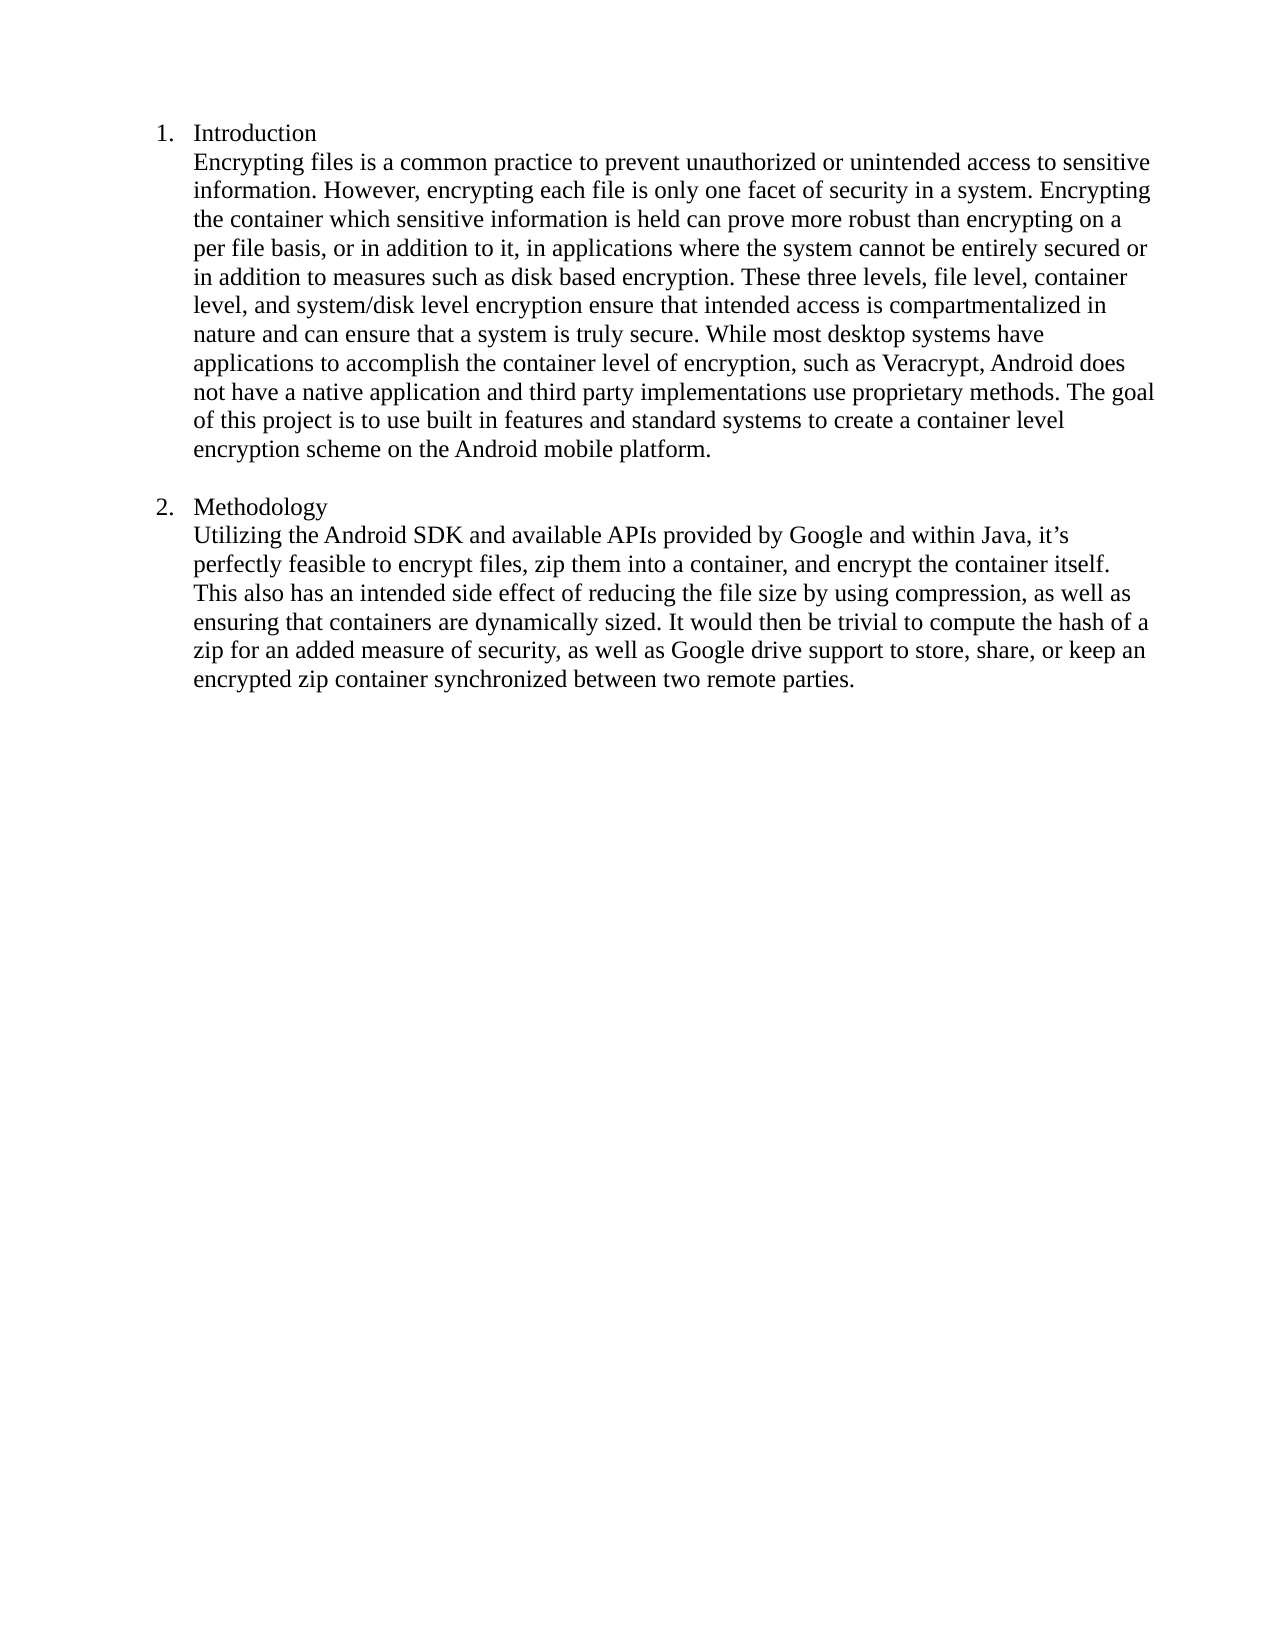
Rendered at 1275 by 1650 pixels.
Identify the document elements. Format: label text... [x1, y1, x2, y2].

list Methodology [156, 492, 1157, 521]
list Utilizing the Android SDK and available APIs provided by Google and within Java, it’s perfectly feasible to encrypt files, zip them into a container, and encrypt the container itself. This also has an intended side effect of reducing the file size by using compression, as well as ensuring that containers are dynamically sized. It would then be trivial to compute the hash of a zip for an added measure of security, as well as Google drive support to store, share, or keep an encrypted zip container synchronized between two remote parties. [156, 521, 1157, 693]
list Introduction [156, 118, 1157, 147]
list Encrypting files is a common practice to prevent unauthorized or unintended access to sensitive information. However, encrypting each file is only one facet of security in a system. Encrypting the container which sensitive information is held can prove more robust than encrypting on a per file basis, or in addition to it, in applications where the system cannot be entirely secured or in addition to measures such as disk based encryption. These three levels, file level, container level, and system/disk level encryption ensure that intended access is compartmentalized in nature and can ensure that a system is truly secure. While most desktop systems have applications to accomplish the container level of encryption, such as Veracrypt, Android does not have a native application and third party implementations use proprietary methods. The goal of this project is to use built in features and standard systems to create a container level encryption scheme on the Android mobile platform. [156, 147, 1157, 463]
